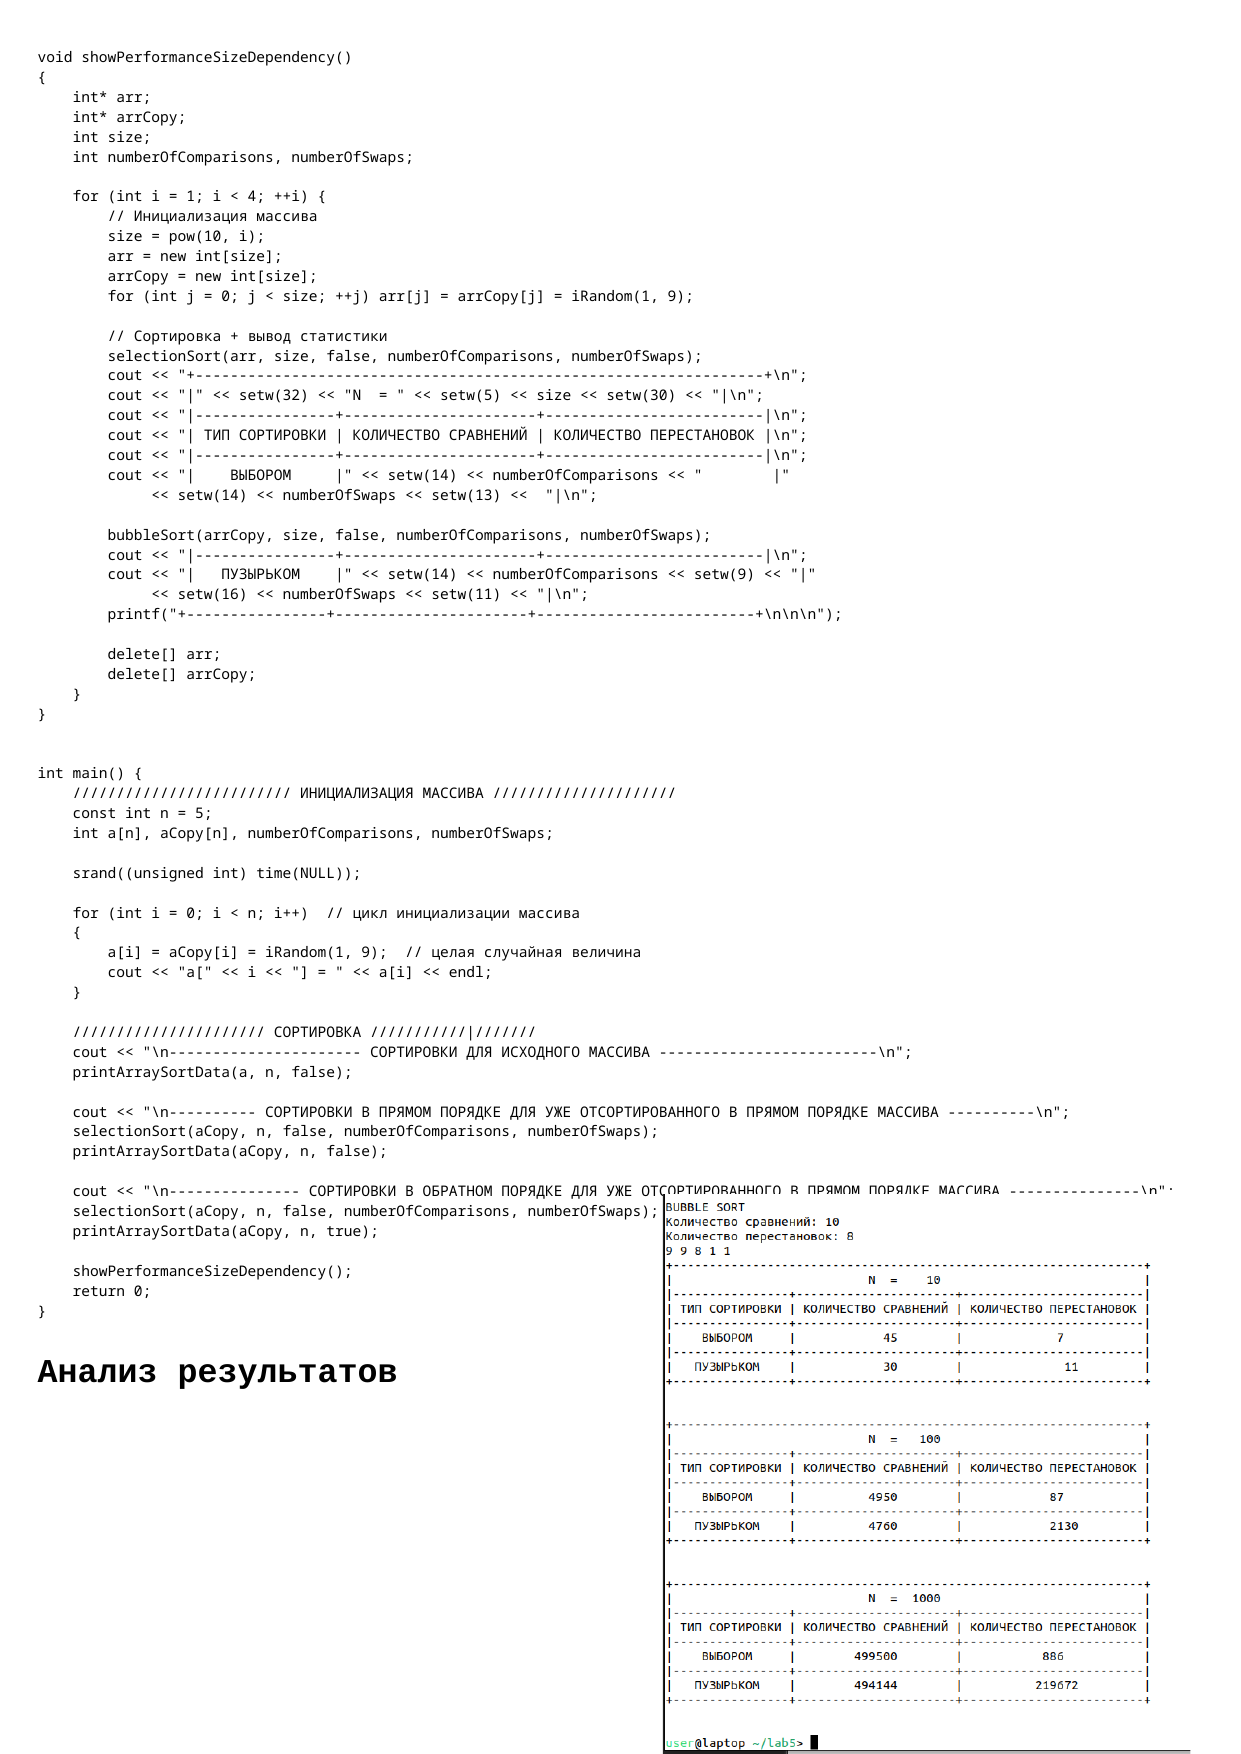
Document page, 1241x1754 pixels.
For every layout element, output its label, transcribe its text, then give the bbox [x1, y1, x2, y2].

text [1191, 1300, 1203, 1320]
text size = pow(10, i); [37, 226, 1203, 246]
picture [662, 1194, 1191, 1754]
text delete[] arrCopy; [37, 664, 1203, 683]
text printArraySortData(aCopy, n, false); [37, 1141, 1203, 1161]
text Анализ результатов [37, 1354, 662, 1392]
text ///////////////////////// ИНИЦИАЛИЗАЦИЯ МАССИВА ///////////////////// [37, 783, 1203, 803]
text // Сортировка + вывод статистики [37, 325, 1203, 345]
text cout << "| ПУЗЫРЬКОМ |" << setw(14) << numberOfComparisons << setw(9) << "|" [37, 564, 1203, 584]
text cout << "+-----------------------------------------------------------------+\n"; [37, 365, 1203, 385]
text cout << "|----------------+----------------------+-------------------------|\n"; [37, 544, 1203, 564]
text // Инициализация массива [37, 206, 1203, 226]
text for (int i = 0; i < n; i++) // цикл инициализации массива [37, 902, 1203, 922]
text delete[] arr; [37, 644, 1203, 664]
text int a[n], aCopy[n], numberOfComparisons, numberOfSwaps; [37, 823, 1203, 843]
text arrCopy = new int[size]; [37, 266, 1203, 286]
text cout << "| ТИП СОРТИРОВКИ | КОЛИЧЕСТВО СРАВНЕНИЙ | КОЛИЧЕСТВО ПЕРЕСТАНОВОК |\n"; [37, 425, 1203, 445]
text int* arr; [37, 87, 1203, 107]
text selectionSort(aCopy, n, false, numberOfComparisons, numberOfSwaps); [37, 1121, 1203, 1141]
text printf("+----------------+----------------------+-------------------------+\n\n\n"); [37, 604, 1203, 624]
text showPerformanceSizeDependency(); [37, 1261, 662, 1280]
text cout << "|----------------+----------------------+-------------------------|\n"; [37, 405, 1203, 425]
text bubbleSort(arrCopy, size, false, numberOfComparisons, numberOfSwaps); [37, 524, 1203, 544]
text cout << "| ВЫБОРОМ |" << setw(14) << numberOfComparisons << " |" [37, 465, 1203, 484]
text printArraySortData(aCopy, n, true); [37, 1221, 662, 1241]
text arr = new int[size]; [37, 246, 1203, 266]
text printArraySortData(a, n, false); [37, 1062, 1203, 1081]
text ////////////////////// СОРТИРОВКА ///////////|/////// [37, 1022, 1203, 1042]
text } [37, 703, 1203, 723]
text int main() { [37, 763, 1203, 783]
text cout << "\n---------------------- СОРТИРОВКИ ДЛЯ ИСХОДНОГО МАССИВА -------------------------\n"; [37, 1042, 1203, 1062]
text << setw(16) << numberOfSwaps << setw(11) << "|\n"; [37, 584, 1203, 604]
text } [37, 1300, 662, 1320]
text } [37, 982, 1203, 1002]
text cout << "\n---------- СОРТИРОВКИ В ПРЯМОМ ПОРЯДКЕ ДЛЯ УЖЕ ОТСОРТИРОВАННОГО В ПРЯМОМ ПОРЯДКЕ МАССИВА ----------\n"; [37, 1101, 1203, 1121]
text } [37, 683, 1203, 703]
text return 0; [37, 1280, 662, 1300]
text { [37, 922, 1203, 942]
text << setw(14) << numberOfSwaps << setw(13) << "|\n"; [37, 484, 1203, 504]
text cout << "|" << setw(32) << "N = " << setw(5) << size << setw(30) << "|\n"; [37, 385, 1203, 405]
text for (int i = 1; i < 4; ++i) { [37, 186, 1203, 206]
text int size; [37, 126, 1203, 146]
text int numberOfComparisons, numberOfSwaps; [37, 146, 1203, 166]
text a[i] = aCopy[i] = iRandom(1, 9); // целая случайная величина [37, 942, 1203, 962]
text selectionSort(arr, size, false, numberOfComparisons, numberOfSwaps); [37, 345, 1203, 365]
text srand((unsigned int) time(NULL)); [37, 863, 1203, 882]
text { [37, 67, 1203, 87]
text const int n = 5; [37, 803, 1203, 823]
text int* arrCopy; [37, 107, 1203, 126]
text selectionSort(aCopy, n, false, numberOfComparisons, numberOfSwaps); [37, 1201, 662, 1221]
text for (int j = 0; j < size; ++j) arr[j] = arrCopy[j] = iRandom(1, 9); [37, 286, 1203, 306]
text [1191, 1354, 1203, 1392]
text cout << "|----------------+----------------------+-------------------------|\n"; [37, 445, 1203, 465]
text void showPerformanceSizeDependency() [37, 47, 1203, 67]
text cout << "\n--------------- СОРТИРОВКИ В ОБРАТНОМ ПОРЯДКЕ ДЛЯ УЖЕ ОТСОРТИРОВАННОГО В ПРЯМОМ ПОРЯДКЕ МАССИВА ---------------\n"; [37, 1181, 1203, 1201]
text [1191, 1280, 1203, 1300]
text cout << "a[" << i << "] = " << a[i] << endl; [37, 962, 1203, 982]
